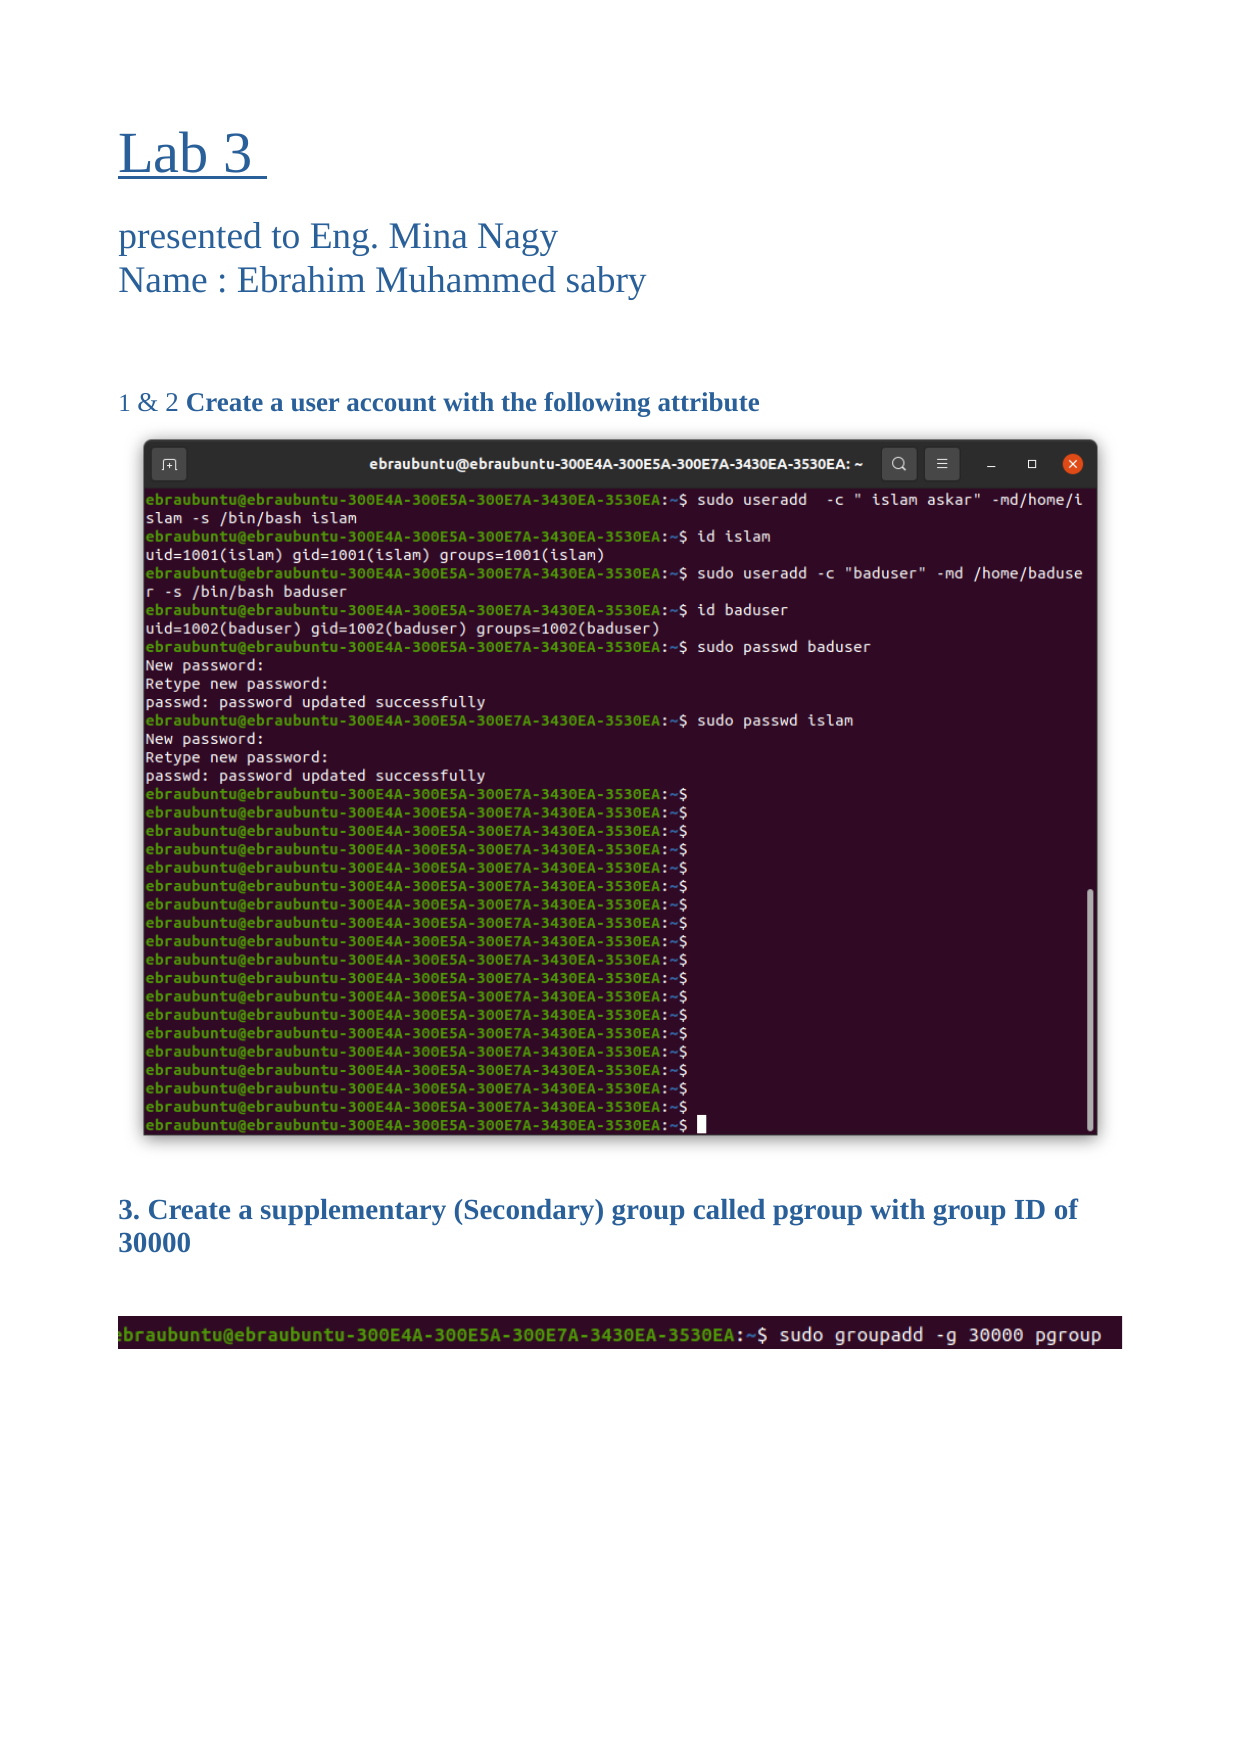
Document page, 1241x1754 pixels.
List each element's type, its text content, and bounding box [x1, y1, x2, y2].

text 3. Create a supplementary (Secondary) group called pgroup with group ID of 30000 [118, 1192, 1122, 1259]
picture [118, 417, 1123, 1164]
picture [118, 1316, 1123, 1349]
text presented to Eng. Mina Nagy [118, 214, 1122, 257]
text Name : Ebrahim Muhammed sabry [118, 257, 1122, 300]
text Lab 3 [118, 118, 1122, 185]
text 1 & 2 Create a user account with the following attribute [118, 386, 1122, 417]
